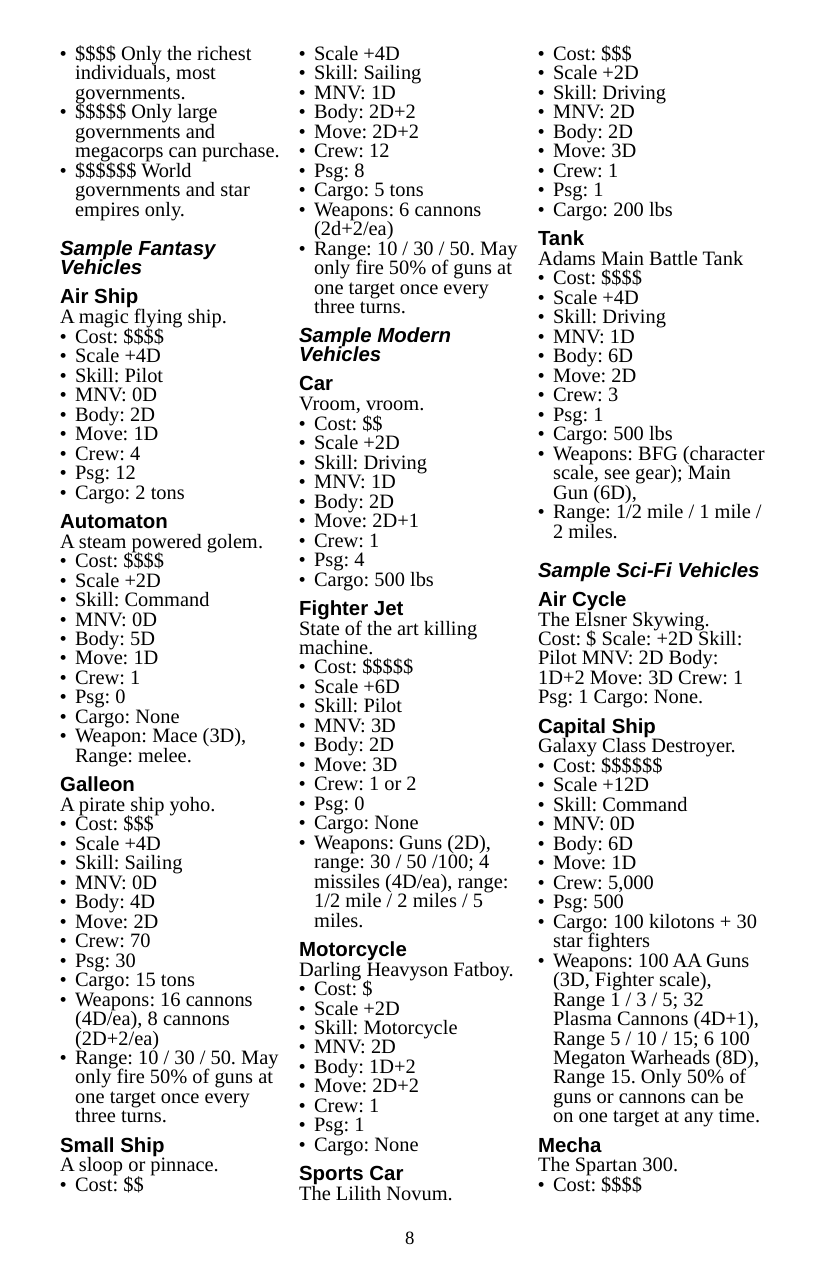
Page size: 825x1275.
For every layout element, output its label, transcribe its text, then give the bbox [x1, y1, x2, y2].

list Weapons: 16 cannons (4D/ea), 8 cannons (2D+2/ea) [60, 991, 287, 1049]
list Skill: Pilot [299, 697, 526, 717]
list Skill: Command [60, 591, 287, 610]
list Psg: 12 [60, 464, 287, 483]
list Move: 1D [60, 425, 287, 444]
text Cost: $ Scale: +2D Skill: Pilot MNV: 2D Body: 1D+2 Move: 3D Crew: 1 Psg: 1 Cargo: None. [538, 630, 765, 708]
list Move: 1D [60, 649, 287, 669]
subtitle Small Ship [60, 1133, 287, 1156]
list Cargo: None [299, 814, 526, 834]
list MNV: 1D [299, 84, 526, 103]
list Psg: 8 [299, 162, 526, 181]
list Cost: $$$$ [60, 552, 287, 571]
list Crew: 1 [538, 162, 765, 181]
list Range: 10 / 30 / 50. May only fire 50% of guns at one target once every three turns. [299, 240, 526, 318]
list Scale +2D [299, 999, 526, 1019]
subtitle Galleon [60, 772, 287, 796]
text A pirate ship yoho. [60, 796, 287, 815]
text Galaxy Class Destroyer. [538, 737, 765, 757]
subtitle Sample Sci-Fi Vehicles [538, 542, 765, 581]
list Move: 2D+1 [299, 512, 526, 531]
list Weapons: Guns (2D), range: 30 / 50 /100; 4 missiles (4D/ea), range: 1/2 mile / 2 miles / 5 miles. [299, 834, 526, 931]
list Scale +12D [538, 776, 765, 796]
list Scale +4D [60, 835, 287, 854]
list Body: 6D [538, 347, 765, 367]
list Psg: 1 [299, 1116, 526, 1136]
list Cost: $$ [60, 1176, 287, 1195]
list Cost: $$$$$$ [538, 757, 765, 776]
list Psg: 30 [60, 952, 287, 971]
list MNV: 0D [60, 610, 287, 630]
list Body: 4D [60, 893, 287, 913]
list Move: 3D [299, 756, 526, 775]
text The Spartan 300. [538, 1156, 765, 1176]
subtitle Sample Fantasy Vehicles [60, 220, 287, 279]
list Skill: Sailing [299, 64, 526, 84]
list Move: 2D+2 [299, 1077, 526, 1097]
list Move: 2D+2 [299, 123, 526, 142]
list MNV: 3D [299, 717, 526, 736]
list Skill: Sailing [60, 854, 287, 874]
list Range: 1/2 mile / 1 mile / 2 miles. [538, 503, 765, 542]
list Cargo: 2 tons [60, 483, 287, 503]
text A steam powered golem. [60, 532, 287, 552]
subtitle Air Ship [60, 285, 287, 308]
list Crew: 1 or 2 [299, 775, 526, 795]
list Body: 2D [299, 492, 526, 512]
list MNV: 1D [299, 473, 526, 492]
list Cargo: 100 kilotons + 30 star fighters [538, 913, 765, 952]
list MNV: 2D [538, 103, 765, 123]
list Body: 5D [60, 630, 287, 649]
subtitle Automaton [60, 509, 287, 532]
list Crew: 5,000 [538, 874, 765, 893]
list Cost: $$$$$ [299, 658, 526, 678]
list Crew: 4 [60, 444, 287, 464]
list Psg: 500 [538, 893, 765, 913]
list MNV: 1D [538, 328, 765, 347]
list Crew: 3 [538, 386, 765, 406]
list Psg: 0 [60, 688, 287, 708]
list Cost: $$$$ [538, 269, 765, 289]
list Move: 3D [538, 142, 765, 162]
list Move: 2D [60, 913, 287, 932]
text A magic flying ship. [60, 308, 287, 328]
list Body: 2D+2 [299, 103, 526, 123]
list Scale +6D [299, 678, 526, 697]
list Body: 1D+2 [299, 1058, 526, 1077]
list Cargo: 500 lbs [299, 570, 526, 590]
subtitle Capital Ship [538, 714, 765, 737]
list Scale +2D [299, 434, 526, 453]
list Weapons: BFG (character scale, see gear); Main Gun (6D), [538, 444, 765, 503]
subtitle Air Cycle [538, 587, 765, 610]
list Scale +2D [538, 64, 765, 84]
list $$$$$$ World governments and star empires only. [60, 162, 287, 220]
list Psg: 1 [538, 181, 765, 201]
list Scale +4D [538, 289, 765, 308]
text Adams Main Battle Tank [538, 250, 765, 269]
list Cargo: 200 lbs [538, 201, 765, 220]
list Range: 10 / 30 / 50. May only fire 50% of guns at one target once every three turns. [60, 1049, 287, 1127]
list Weapons: 100 AA Guns (3D, Fighter scale), Range 1 / 3 / 5; 32 Plasma Cannons (4D+1), Range 5 / 10 / 15; 6 100 Megaton Warheads (8D), Range 15. Only 50% of guns or cannons can be on one target at any time. [538, 952, 765, 1127]
list Weapons: 6 cannons (2d+2/ea) [299, 201, 526, 240]
list Crew: 1 [60, 669, 287, 688]
list Scale +2D [60, 571, 287, 591]
list Cargo: None [299, 1136, 526, 1155]
subtitle Tank [538, 226, 765, 250]
list MNV: 0D [60, 386, 287, 406]
list Skill: Driving [538, 308, 765, 328]
list Cargo: 15 tons [60, 971, 287, 991]
list Body: 2D [299, 736, 526, 756]
list Cargo: 5 tons [299, 181, 526, 201]
list Skill: Pilot [60, 367, 287, 386]
list Cost: $ [299, 980, 526, 999]
text A sloop or pinnace. [60, 1156, 287, 1176]
list Psg: 0 [299, 795, 526, 814]
list Crew: 1 [299, 1097, 526, 1116]
list Body: 6D [538, 835, 765, 854]
list Cost: $$$ [60, 815, 287, 835]
list Scale +4D [60, 347, 287, 367]
list Crew: 12 [299, 142, 526, 162]
list Move: 2D [538, 367, 765, 386]
text The Lilith Novum. [299, 1185, 526, 1204]
text The Elsner Skywing. [538, 610, 765, 630]
list Body: 2D [538, 123, 765, 142]
list Psg: 1 [538, 406, 765, 425]
subtitle Motorcycle [299, 937, 526, 961]
subtitle Fighter Jet [299, 596, 526, 619]
list Skill: Command [538, 796, 765, 815]
text State of the art killing machine. [299, 619, 526, 658]
text Darling Heavyson Fatboy. [299, 961, 526, 980]
subtitle Sample Modern Vehicles [299, 327, 526, 366]
list Weapon: Mace (3D), Range: melee. [60, 727, 287, 766]
list Skill: Driving [538, 84, 765, 103]
list Crew: 1 [299, 531, 526, 551]
list MNV: 0D [538, 815, 765, 835]
subtitle Car [299, 372, 526, 395]
list Skill: Motorcycle [299, 1019, 526, 1038]
list Cost: $$$$ [60, 328, 287, 347]
list Cost: $$$ [538, 45, 765, 64]
list MNV: 2D [299, 1038, 526, 1058]
list Scale +4D [299, 45, 526, 64]
list Cargo: 500 lbs [538, 425, 765, 444]
list Cost: $$ [299, 414, 526, 434]
list Cost: $$$$ [538, 1176, 765, 1195]
subtitle Mecha [538, 1133, 765, 1156]
list Cargo: None [60, 708, 287, 727]
text Vroom, vroom. [299, 395, 526, 414]
list $$$$$ Only large governments and megacorps can purchase. [60, 103, 287, 162]
list MNV: 0D [60, 874, 287, 893]
list Skill: Driving [299, 453, 526, 473]
list Body: 2D [60, 406, 287, 425]
list Crew: 70 [60, 932, 287, 952]
list $$$$ Only the richest individuals, most governments. [60, 45, 287, 103]
subtitle Sports Car [299, 1161, 526, 1185]
list Move: 1D [538, 854, 765, 874]
list Psg: 4 [299, 551, 526, 570]
